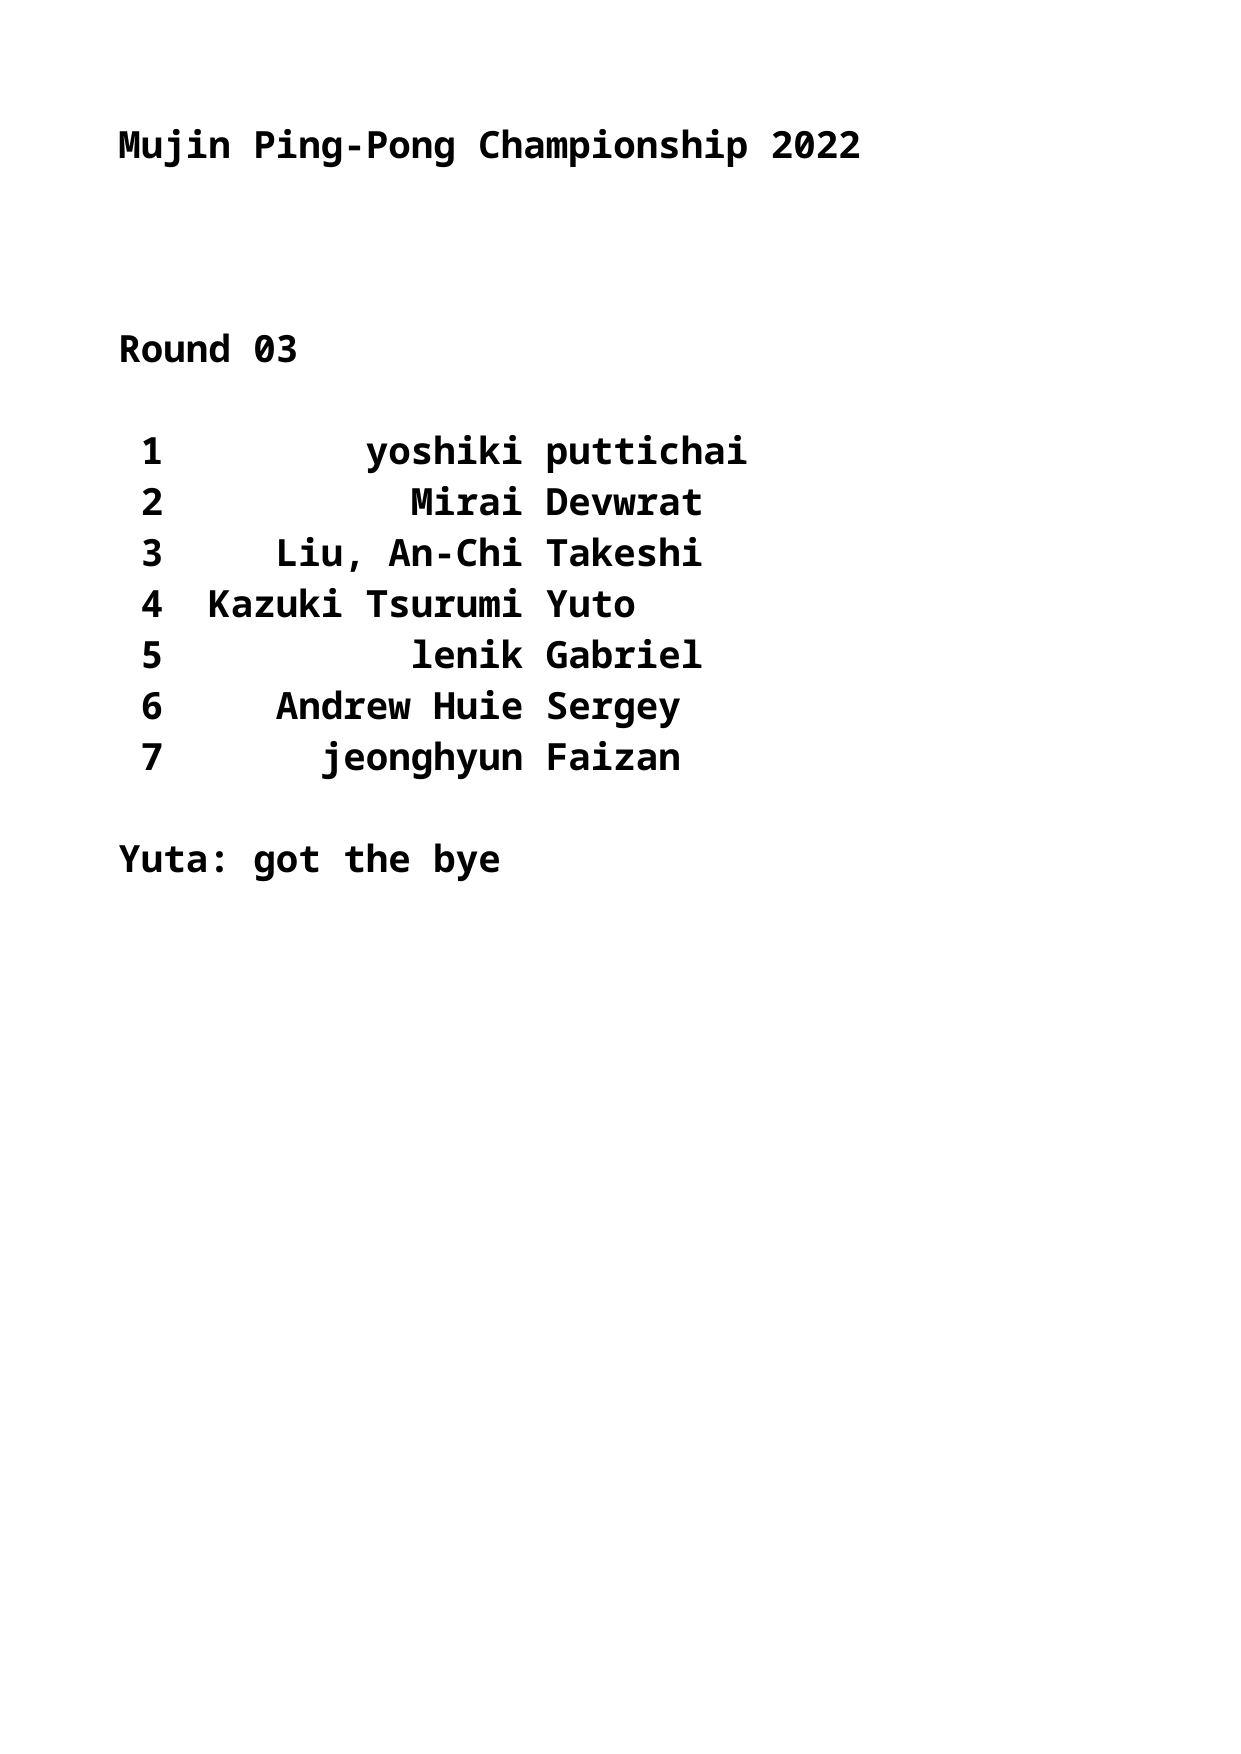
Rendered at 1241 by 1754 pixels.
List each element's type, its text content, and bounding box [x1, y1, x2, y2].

text 3 Liu, An-Chi Takeshi [118, 526, 1122, 577]
text 1 yoshiki puttichai [118, 424, 1122, 475]
text 4 Kazuki Tsurumi Yuto [118, 577, 1122, 628]
text Mujin Ping-Pong Championship 2022 [118, 118, 1122, 169]
text 5 lenik Gabriel [118, 628, 1122, 679]
text 7 jeonghyun Faizan [118, 731, 1122, 782]
text Yuta: got the bye [118, 833, 1122, 884]
text 6 Andrew Huie Sergey [118, 679, 1122, 731]
text 2 Mirai Devwrat [118, 475, 1122, 526]
text Round 03 [118, 322, 1122, 373]
